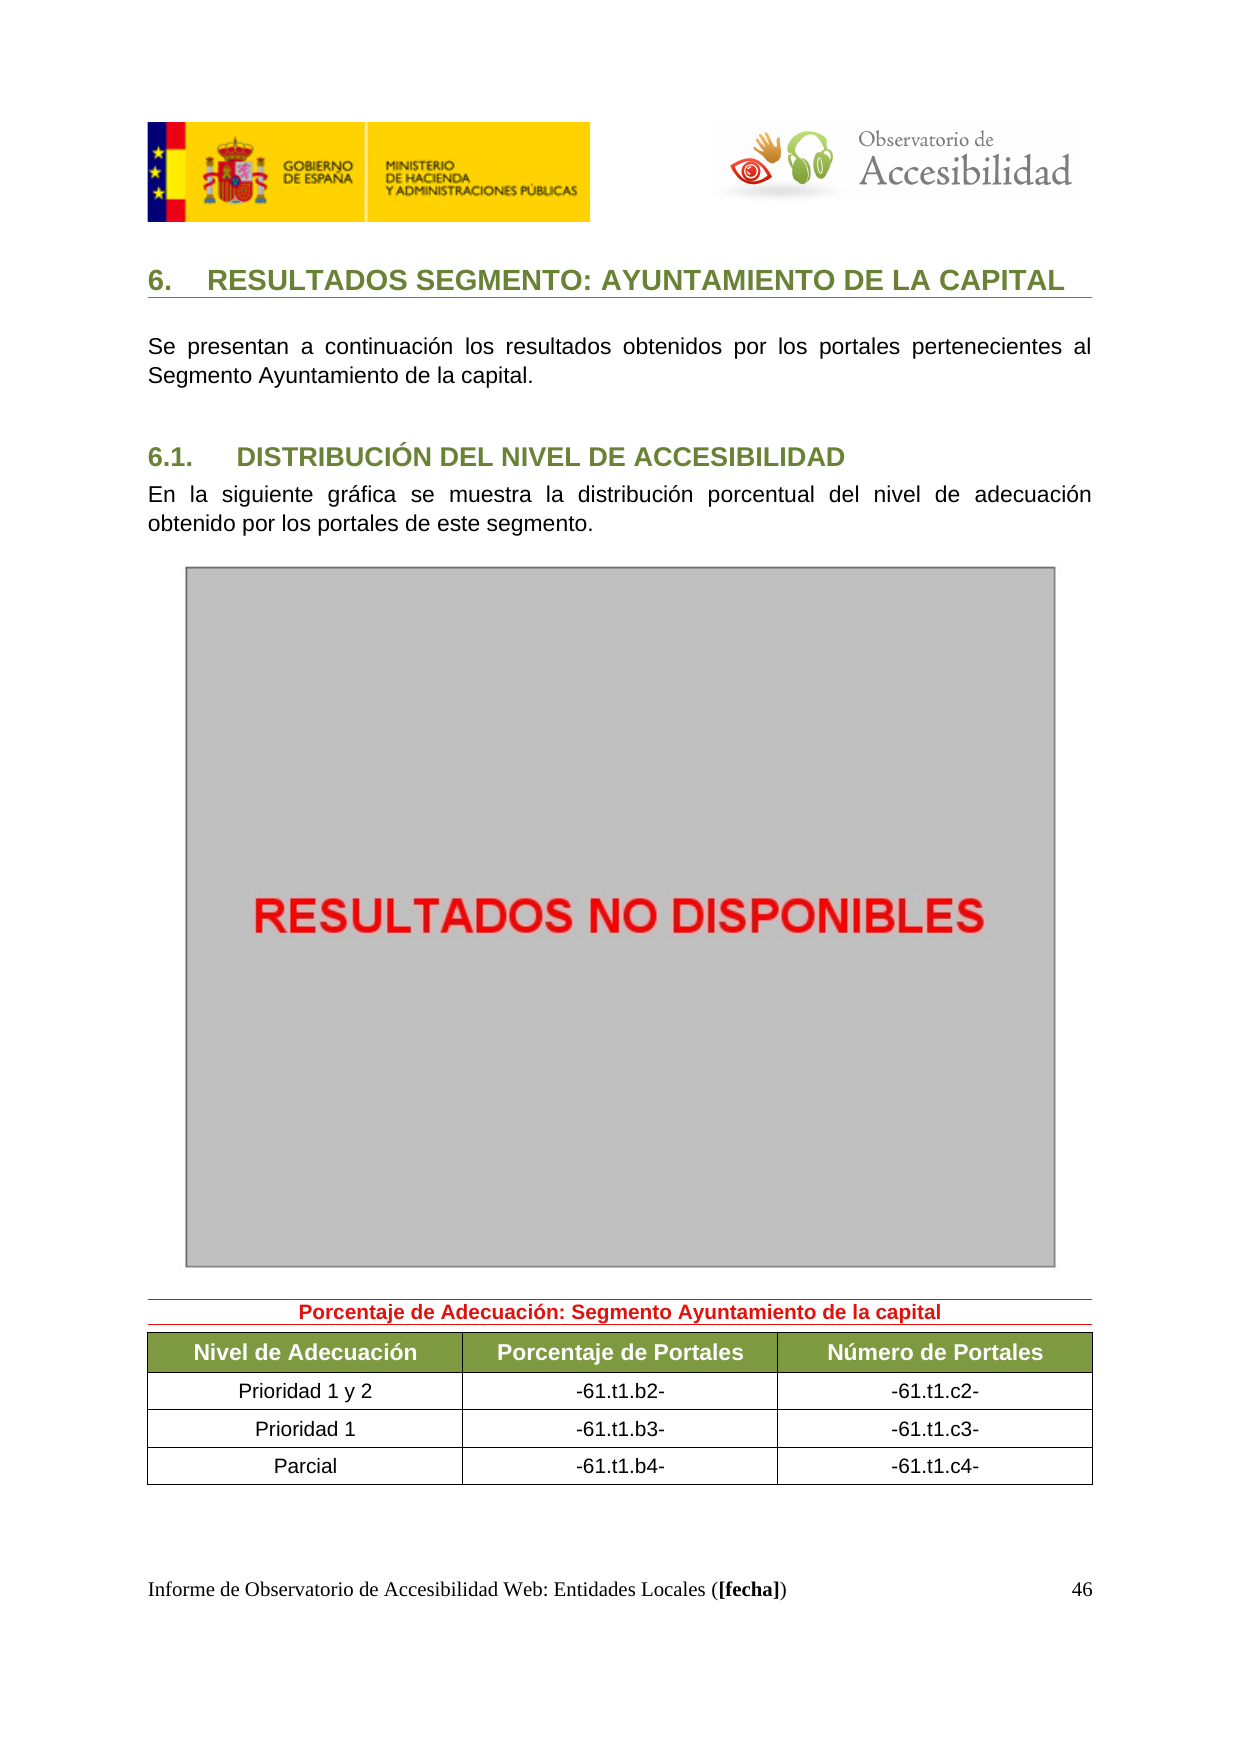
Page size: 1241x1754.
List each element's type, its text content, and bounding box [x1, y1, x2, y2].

table_cell -61.t1.c3- [778, 1410, 1092, 1447]
list Resultados Segmento: Ayuntamiento de la capital [148, 263, 1092, 297]
table_header Nivel de Adecuación [148, 1333, 462, 1372]
picture [147, 122, 591, 222]
picture [710, 122, 1086, 205]
table_cell -61.t1.c4- [778, 1448, 1092, 1484]
table_header Número de Portales [778, 1333, 1092, 1372]
text En la siguiente gráfica se muestra la distribución porcentual del nivel de adecuación obtenido por los portales de este segmento. [148, 481, 1092, 537]
table_cell -61.t1.b3- [463, 1410, 777, 1447]
text Porcentaje de Adecuación: Segmento Ayuntamiento de la capital [148, 1300, 1092, 1324]
table_cell -61.t1.b4- [463, 1448, 777, 1484]
picture [178, 564, 1062, 1274]
table_cell Prioridad 1 y 2 [148, 1373, 462, 1409]
table_cell -61.t1.c2- [778, 1373, 1092, 1409]
text Se presentan a continuación los resultados obtenidos por los portales pertenecientes al Segmento Ayuntamiento de la capital. [148, 333, 1092, 388]
list Distribución del nivel de accesibilidad [148, 441, 1092, 472]
table_cell Prioridad 1 [148, 1410, 462, 1447]
table_cell Parcial [148, 1448, 462, 1484]
table_header Porcentaje de Portales [463, 1333, 777, 1372]
table_cell -61.t1.b2- [463, 1373, 777, 1409]
